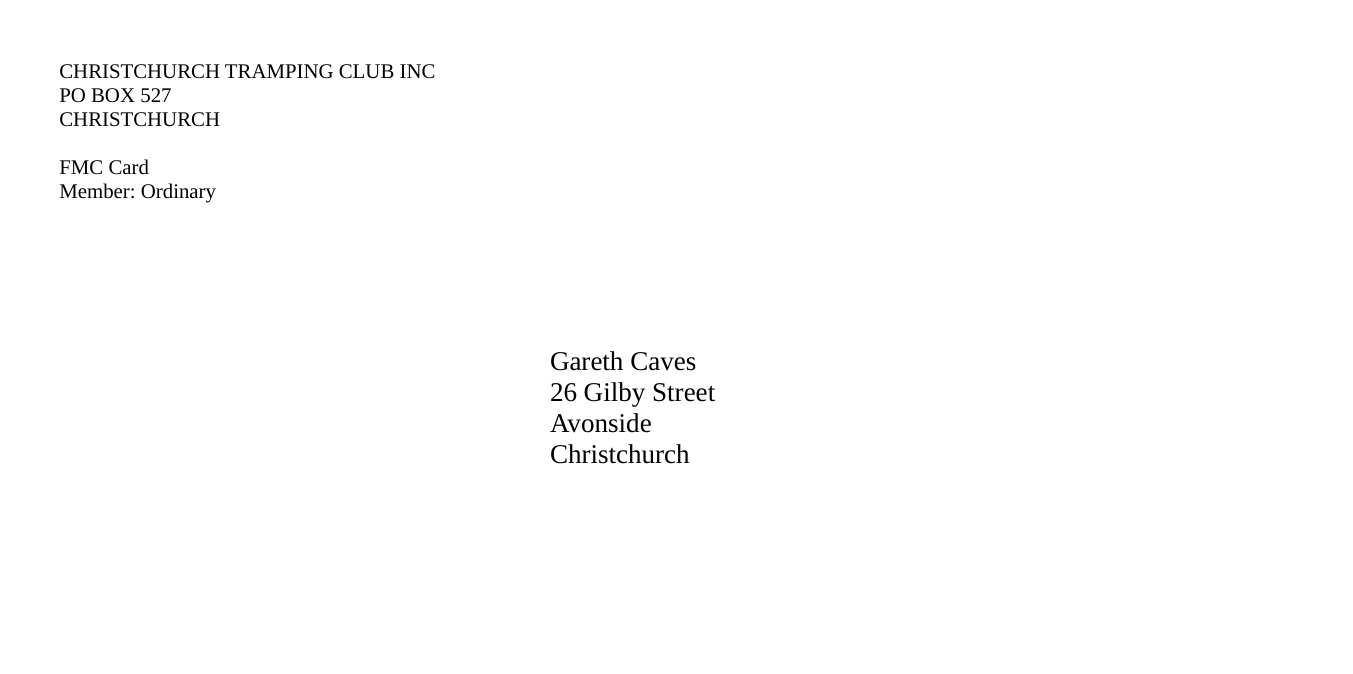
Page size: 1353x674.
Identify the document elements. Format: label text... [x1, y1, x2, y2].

text Gareth Caves [550, 345, 1293, 376]
text 26 Gilby Street [550, 376, 1293, 407]
text Avonside [550, 407, 1293, 438]
text CHRISTCHURCH [59, 107, 1293, 131]
text Member: Ordinary [59, 179, 1293, 203]
text PO BOX 527 [59, 83, 1293, 107]
text Christchurch [550, 438, 1293, 469]
text CHRISTCHURCH TRAMPING CLUB INC [59, 59, 1293, 83]
text FMC Card [59, 155, 1293, 179]
